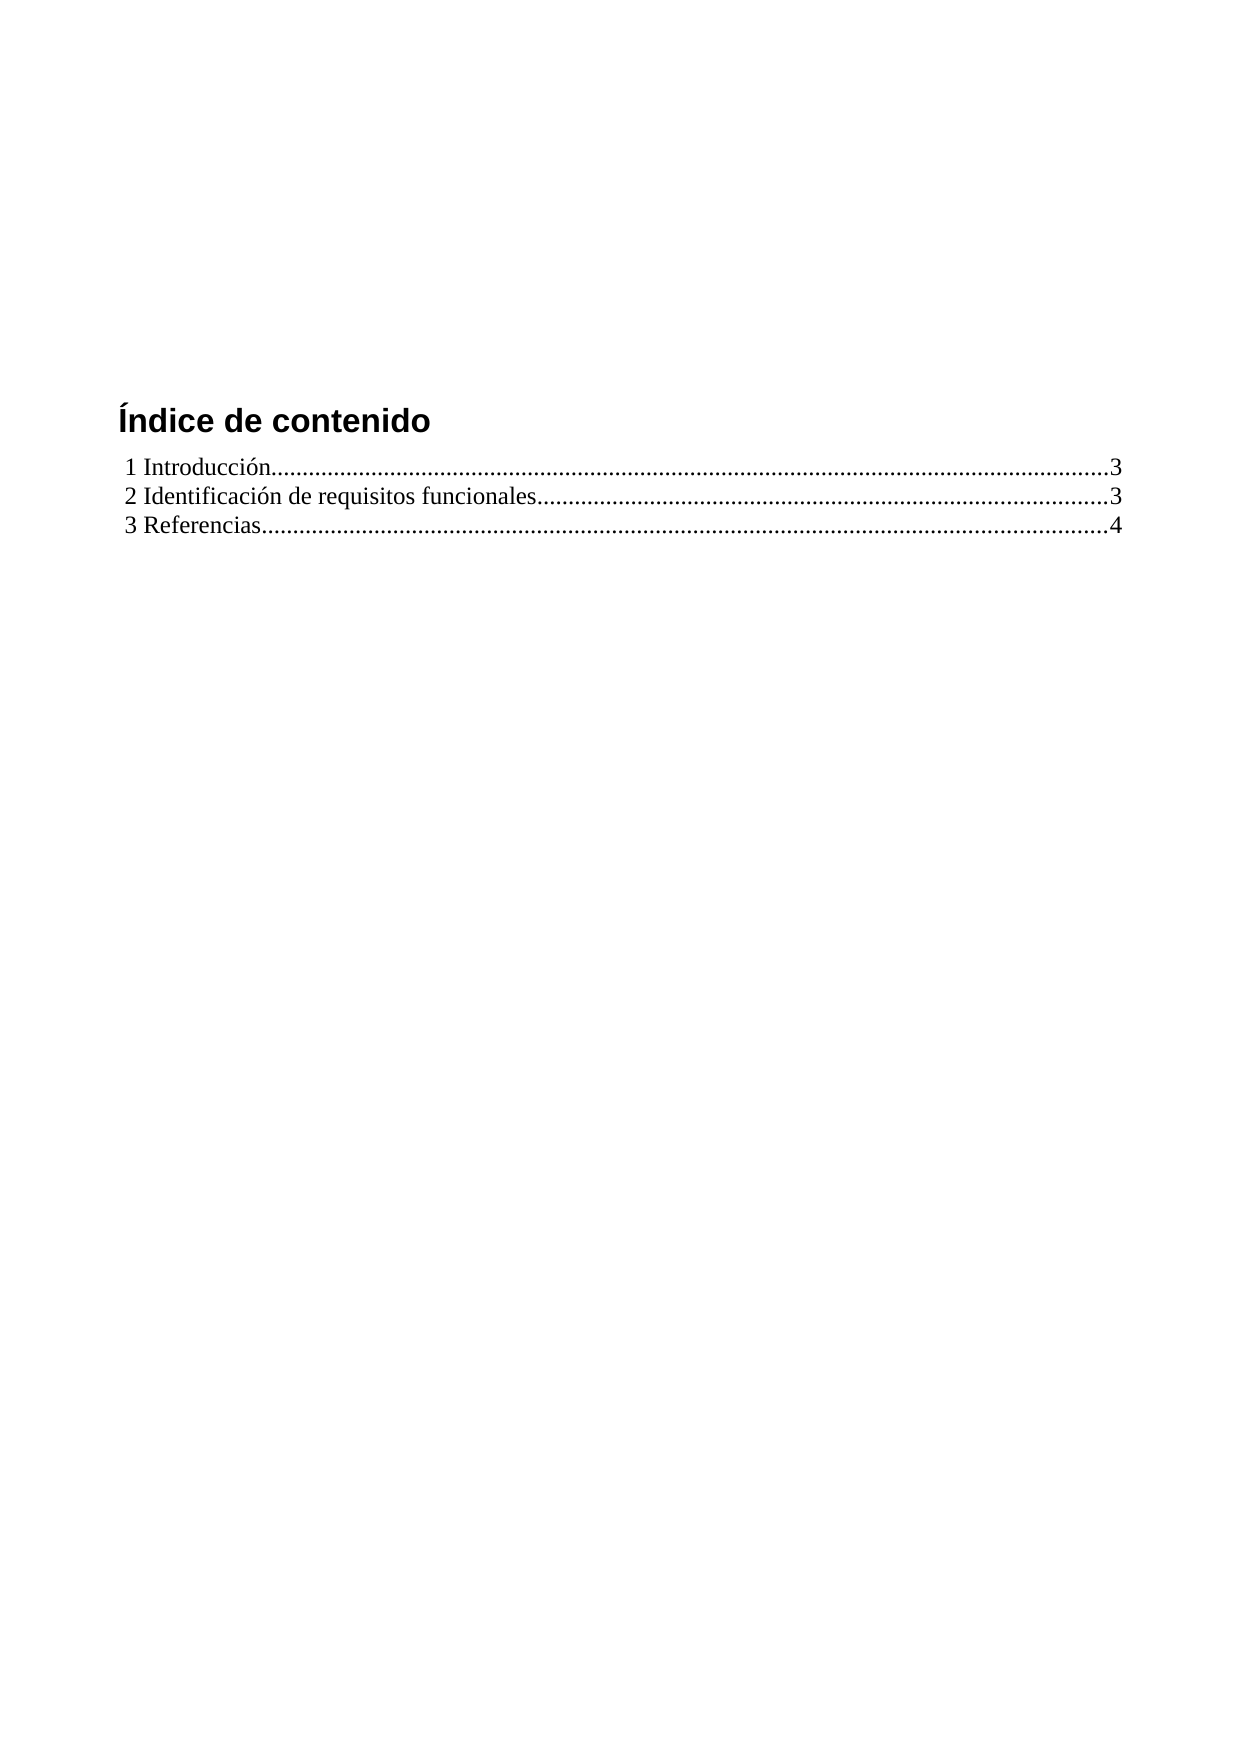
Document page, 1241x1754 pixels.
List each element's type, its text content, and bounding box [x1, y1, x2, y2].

text 3 Referencias 4 [118, 510, 1122, 538]
subtitle Índice de contenido [118, 401, 1122, 440]
text 2 Identificación de requisitos funcionales 3 [118, 481, 1122, 510]
text 1 Introducción 3 [118, 452, 1122, 481]
